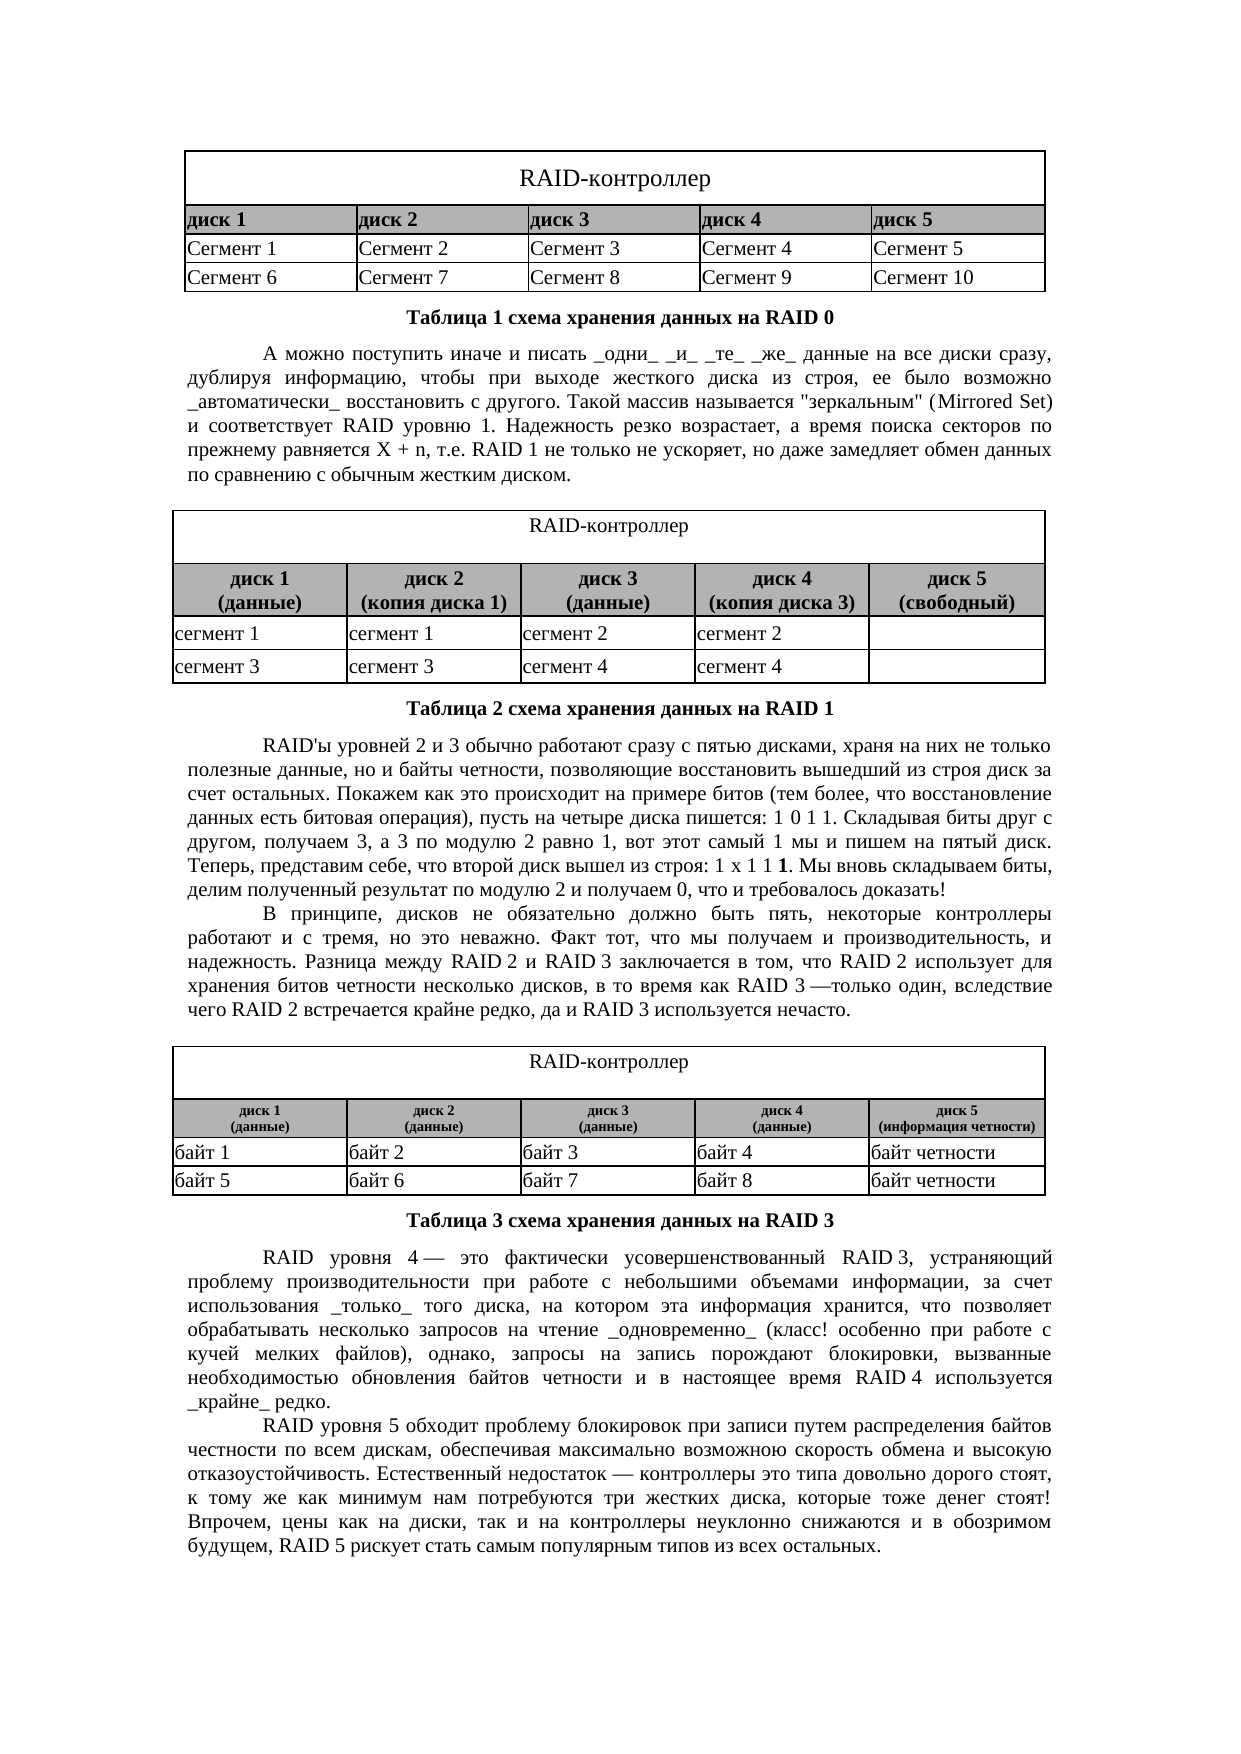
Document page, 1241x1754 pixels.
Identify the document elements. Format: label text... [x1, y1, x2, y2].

table_header RAID-контроллер [186, 152, 1044, 204]
text RAID уровня 4 — это фактически усовершенствованный RAID 3, устраняющий проблему производительности при работе с небольшими объемами информации, за счет использования _только_ того диска, на котором эта информация хранится, что позволяет обрабатывать несколько запросов на чтение _одновременно_ (класс! особенно при работе с кучей мелких файлов), однако, запросы на запись порождают блокировки, вызванные необходимостью обновления байтов четности и в настоящее время RAID 4 используется _крайне_ редко. [187, 1245, 1053, 1413]
table_cell диск 3 [529, 206, 699, 233]
table_cell диск 2 (копия диска 1) [348, 564, 520, 615]
table_cell [870, 650, 1044, 682]
table_cell [870, 617, 1044, 649]
table_cell Сегмент 1 [186, 235, 356, 262]
table_cell Сегмент 2 [358, 235, 528, 262]
table_cell сегмент 3 [174, 650, 346, 682]
table_cell диск 4 (копия диска 3) [696, 564, 868, 615]
table_cell диск 2 (данные) [348, 1100, 520, 1137]
table_cell байт 6 [348, 1167, 520, 1194]
table_header RAID-контроллер [174, 1047, 1044, 1098]
table_cell байт 2 [348, 1138, 520, 1165]
text Таблица 1 схема хранения данных на RAID 0 [187, 304, 1053, 329]
table_cell диск 3 (данные) [522, 1100, 694, 1137]
table_cell байт четности [870, 1167, 1044, 1194]
table_cell диск 2 [358, 206, 528, 233]
table_cell диск 4 (данные) [696, 1100, 868, 1137]
text А можно поступить иначе и писать _одни_ _и_ _те_ _же_ данные на все диски сразу, дублируя информацию, чтобы при выходе жесткого диска из строя, ее было возможно _автоматически_ восстановить с другого. Такой массив называется "зеркальным" (Mirrored Set) и соответствует RAID уровню 1. Надежность резко возрастает, а время поиска секторов по прежнему равняется X + n, т.е. RAID 1 не только не ускоряет, но даже замедляет обмен данных по сравнению с обычным жестким диском. [187, 341, 1053, 486]
text RAID'ы уровней 2 и 3 обычно работают сразу с пятью дисками, храня на них не только полезные данные, но и байты четности, позволяющие восстановить вышедший из строя диск за счет остальных. Покажем как это происходит на примере битов (тем более, что восстановление данных есть битовая операция), пусть на четыре диска пишется: 1 0 1 1. Складывая биты друг с другом, получаем 3, а 3 по модулю 2 равно 1, вот этот самый 1 мы и пишем на пятый диск. Теперь, представим себе, что второй диск вышел из строя: 1 x 1 1 1. Мы вновь складываем биты, делим полученный результат по модулю 2 и получаем 0, что и требовалось доказать! [187, 733, 1053, 901]
table_cell Сегмент 10 [872, 263, 1044, 291]
text Таблица 3 схема хранения данных на RAID 3 [187, 1208, 1053, 1232]
table_cell диск 5 (информация четности) [870, 1100, 1044, 1137]
table_cell Сегмент 3 [529, 235, 699, 262]
table_cell байт четности [870, 1138, 1044, 1165]
table_cell Сегмент 6 [186, 263, 356, 291]
table_cell сегмент 1 [348, 617, 520, 649]
table_cell Сегмент 7 [358, 263, 528, 291]
table_cell сегмент 2 [696, 617, 868, 649]
table_cell байт 5 [174, 1167, 346, 1194]
text RAID уровня 5 обходит проблему блокировок при записи путем распределения байтов честности по всем дискам, обеспечивая максимально возможною скорость обмена и высокую отказоустойчивость. Естественный недостаток — контроллеры это типа довольно дорого стоят, к тому же как минимум нам потребуются три жестких диска, которые тоже денег стоят! Впрочем, цены как на диски, так и на контроллеры неуклонно снижаются и в обозримом будущем, RAID 5 рискует стать самым популярным типов из всех остальных. [187, 1413, 1053, 1557]
table_cell сегмент 3 [348, 650, 520, 682]
table_cell байт 3 [522, 1138, 694, 1165]
table_cell диск 1 (данные) [174, 1100, 346, 1137]
table_cell Сегмент 4 [701, 235, 871, 262]
table_cell диск 5 (свободный) [870, 564, 1044, 615]
table_cell сегмент 4 [696, 650, 868, 682]
table_cell диск 5 [872, 206, 1044, 233]
table_cell сегмент 2 [522, 617, 694, 649]
table_cell диск 1 (данные) [174, 564, 346, 615]
table_cell сегмент 4 [522, 650, 694, 682]
table_cell байт 7 [522, 1167, 694, 1194]
table_cell Сегмент 5 [872, 235, 1044, 262]
table_cell диск 3 (данные) [522, 564, 694, 615]
table_cell Сегмент 8 [529, 263, 699, 291]
text В принципе, дисков не обязательно должно быть пять, некоторые контроллеры работают и с тремя, но это неважно. Факт тот, что мы получаем и производительность, и надежность. Разница между RAID 2 и RAID 3 заключается в том, что RAID 2 использует для хранения битов четности несколько дисков, в то время как RAID 3 —только один, вследствие чего RAID 2 встречается крайне редко, да и RAID 3 используется нечасто. [187, 901, 1053, 1021]
table_cell Сегмент 9 [701, 263, 871, 291]
table_header RAID-контроллер [174, 511, 1044, 562]
table_cell байт 4 [696, 1138, 868, 1165]
table_cell байт 1 [174, 1138, 346, 1165]
table_cell диск 1 [186, 206, 356, 233]
text Таблица 2 схема хранения данных на RAID 1 [187, 696, 1053, 720]
table_cell байт 8 [696, 1167, 868, 1194]
table_cell сегмент 1 [174, 617, 346, 649]
table_cell диск 4 [701, 206, 871, 233]
